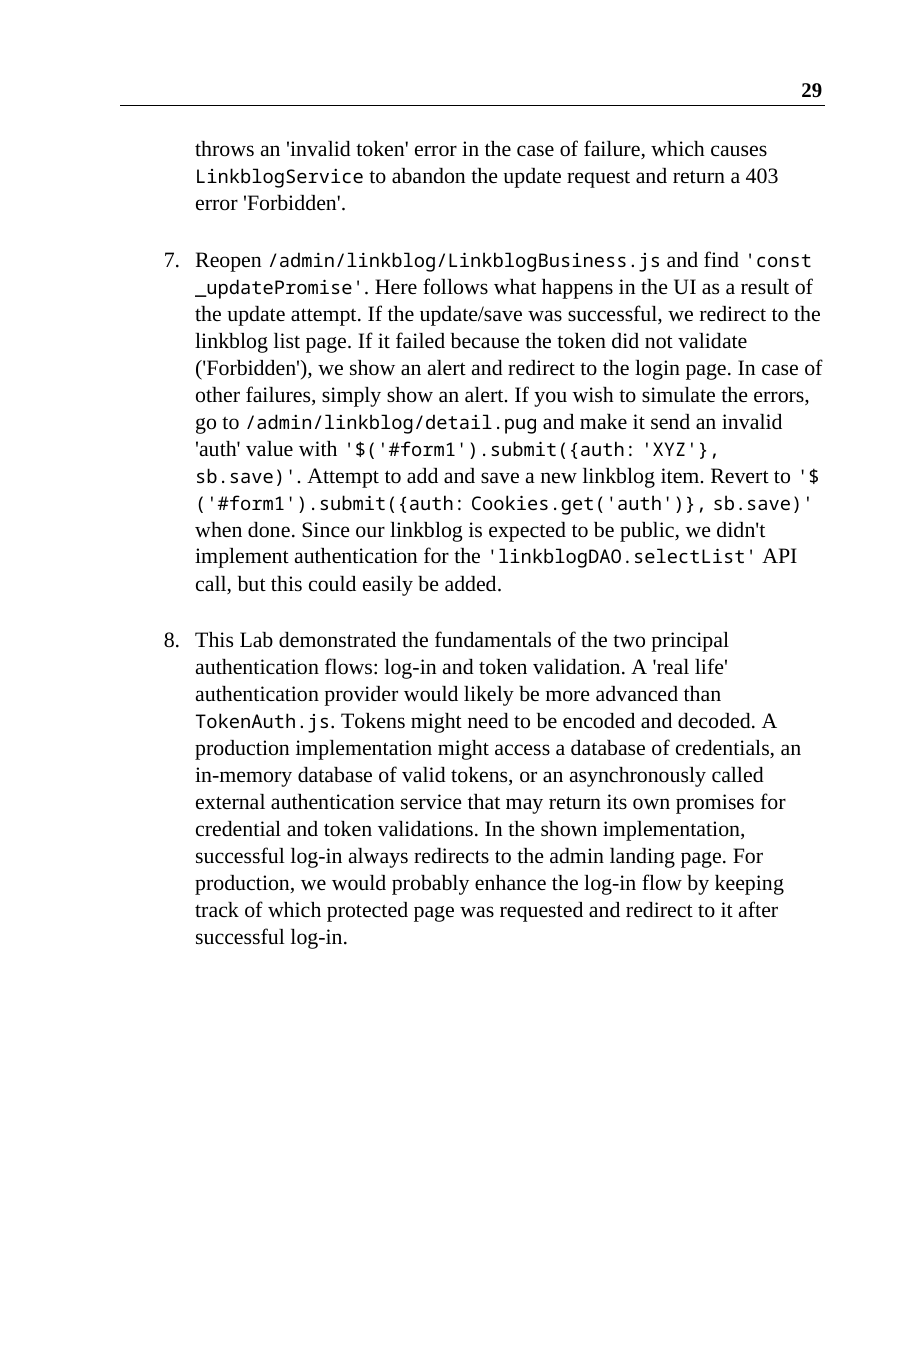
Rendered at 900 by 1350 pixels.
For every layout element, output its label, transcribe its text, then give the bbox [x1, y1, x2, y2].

list throws an 'invalid token' error in the case of failure, which causes LinkblogService to abandon the update request and return a 403 error 'Forbidden'. [150, 135, 825, 216]
list Reopen /admin/linkblog/LinkblogBusiness.js and find 'const _updatePromise'. Here follows what happens in the UI as a result of the update attempt. If the update/save was successful, we redirect to the linkblog list page. If it failed because the token did not validate ('Forbidden'), we show an alert and redirect to the login page. In case of other failures, simply show an alert. If you wish to simulate the errors, go to /admin/linkblog/detail.pug and make it send an invalid 'auth' value with '$('#form1').submit({auth: 'XYZ'}, sb.save)'. Attempt to add and save a new linkblog item. Revert to '$('#form1').submit​({auth: Cookies.get('auth')}, sb.save)' when done. Since our linkblog is expected to be public, we didn't implement authentication for the 'linkblogDAO.selectList' API call, but this could easily be added. [150, 246, 825, 596]
list This Lab demonstrated the fundamentals of the two principal authentication flows: log-in and token validation. A 'real life' authentication provider would likely be more advanced than TokenAuth.js. Tokens might need to be encoded and decoded. A production implementation might access a database of credentials, an in-memory database of valid tokens, or an asynchronously called external authentication service that may return its own promises for credential and token validations. In the shown implementation, successful log-in always redirects to the admin landing page. For production, we would probably enhance the log-in flow by keeping track of which protected page was requested and redirect to it after successful log-in. [150, 626, 825, 949]
